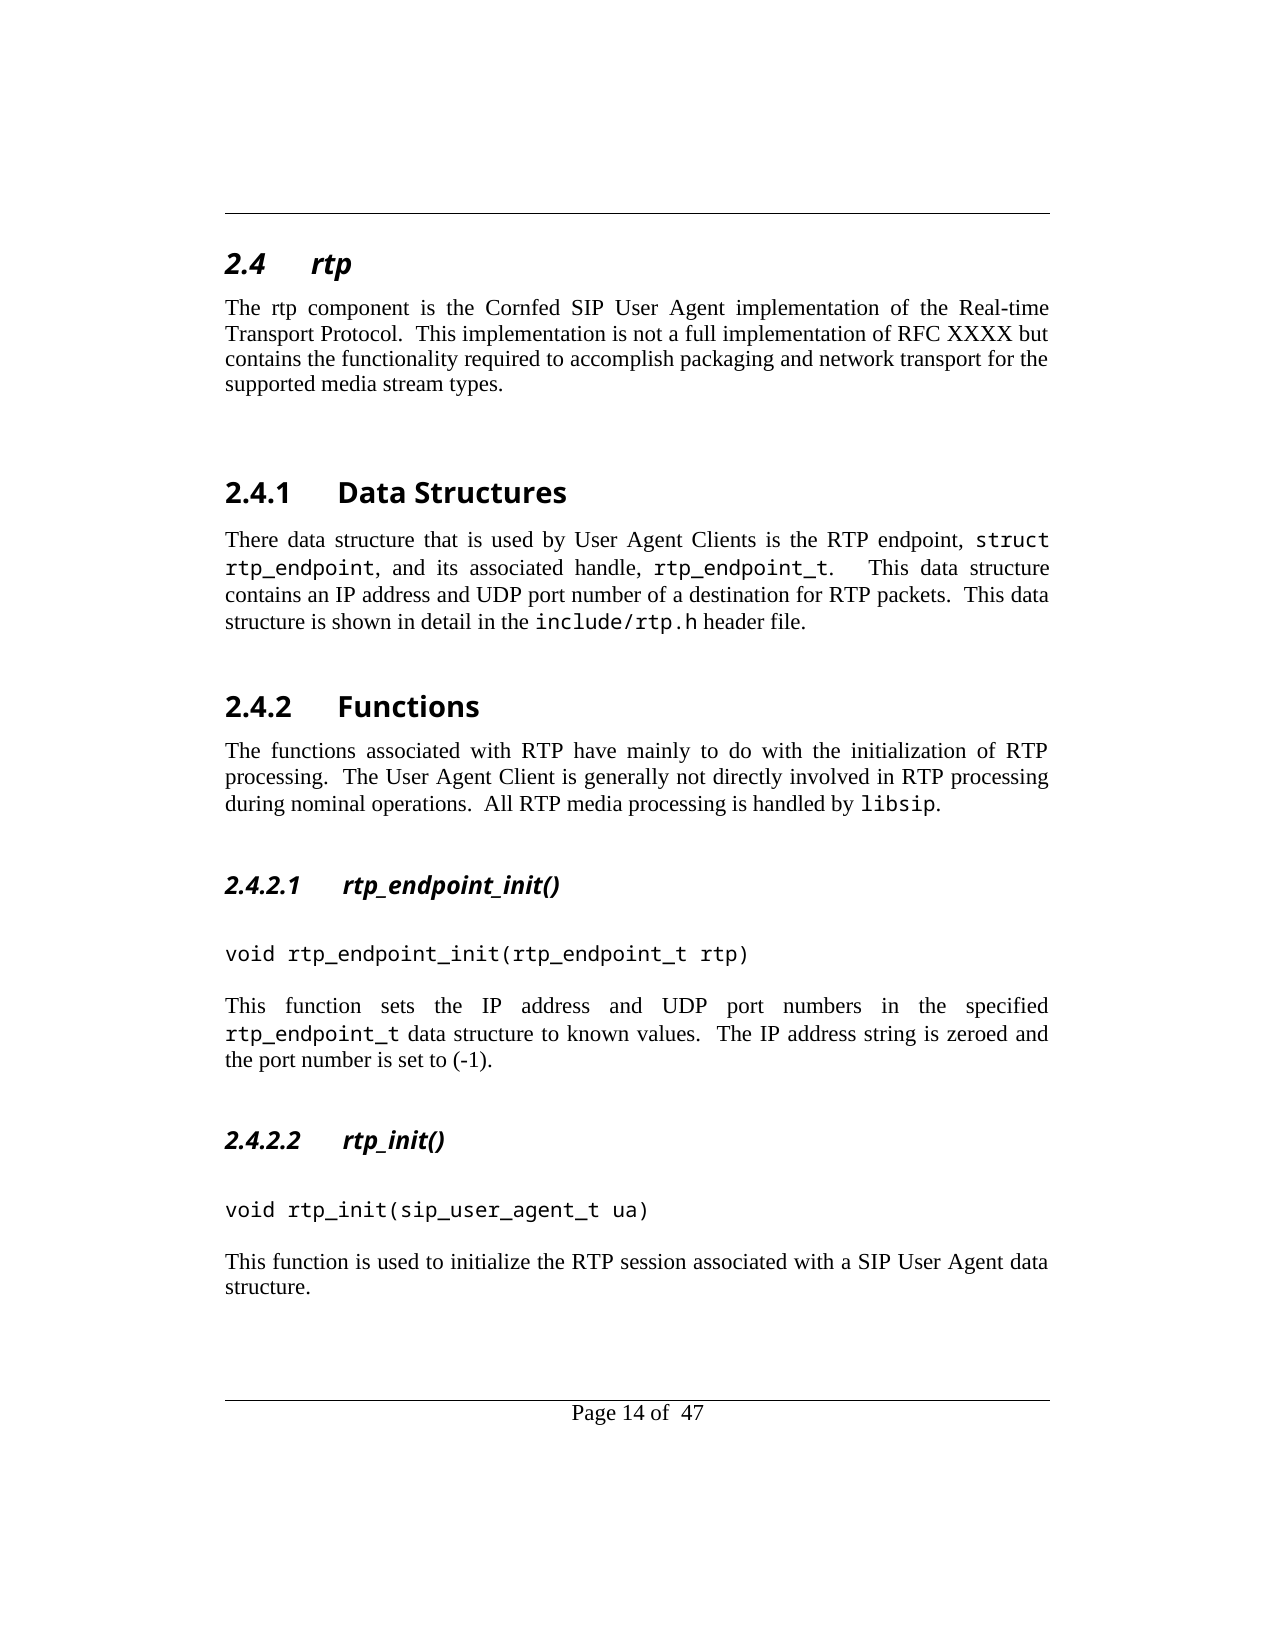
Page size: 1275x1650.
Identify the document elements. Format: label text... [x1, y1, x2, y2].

text void rtp_init(sip_user_agent_t ua) [225, 1195, 1050, 1223]
subtitle rtp_init() [225, 1123, 1050, 1157]
text The rtp component is the Cornfed SIP User Agent implementation of the Real-time Transport Protocol. This implementation is not a full implementation of RFC XXXX but contains the functionality required to accomplish packaging and network transport for the supported media stream types. [225, 295, 1050, 397]
subtitle rtp [225, 243, 1050, 283]
text The functions associated with RTP have mainly to do with the initialization of RTP processing. The User Agent Client is generally not directly involved in RTP processing during nominal operations. All RTP media processing is handled by libsip. [225, 738, 1050, 817]
text There data structure that is used by User Agent Clients is the RTP endpoint, struct rtp_endpoint, and its associated handle, rtp_endpoint_t. This data structure contains an IP address and UDP port number of a destination for RTP packets. This data structure is shown in detail in the include/rtp.h header file. [225, 525, 1050, 636]
text This function sets the IP address and UDP port numbers in the specified rtp_endpoint_t data structure to known values. The IP address string is zeroed and the port number is set to (-1). [225, 993, 1050, 1073]
text This function is used to initialize the RTP session associated with a SIP User Agent data structure. [225, 1249, 1050, 1299]
subtitle rtp_endpoint_init() [225, 868, 1050, 902]
subtitle Functions [225, 686, 1050, 726]
subtitle Data Structures [225, 473, 1050, 512]
text void rtp_endpoint_init(rtp_endpoint_t rtp) [225, 939, 1050, 968]
